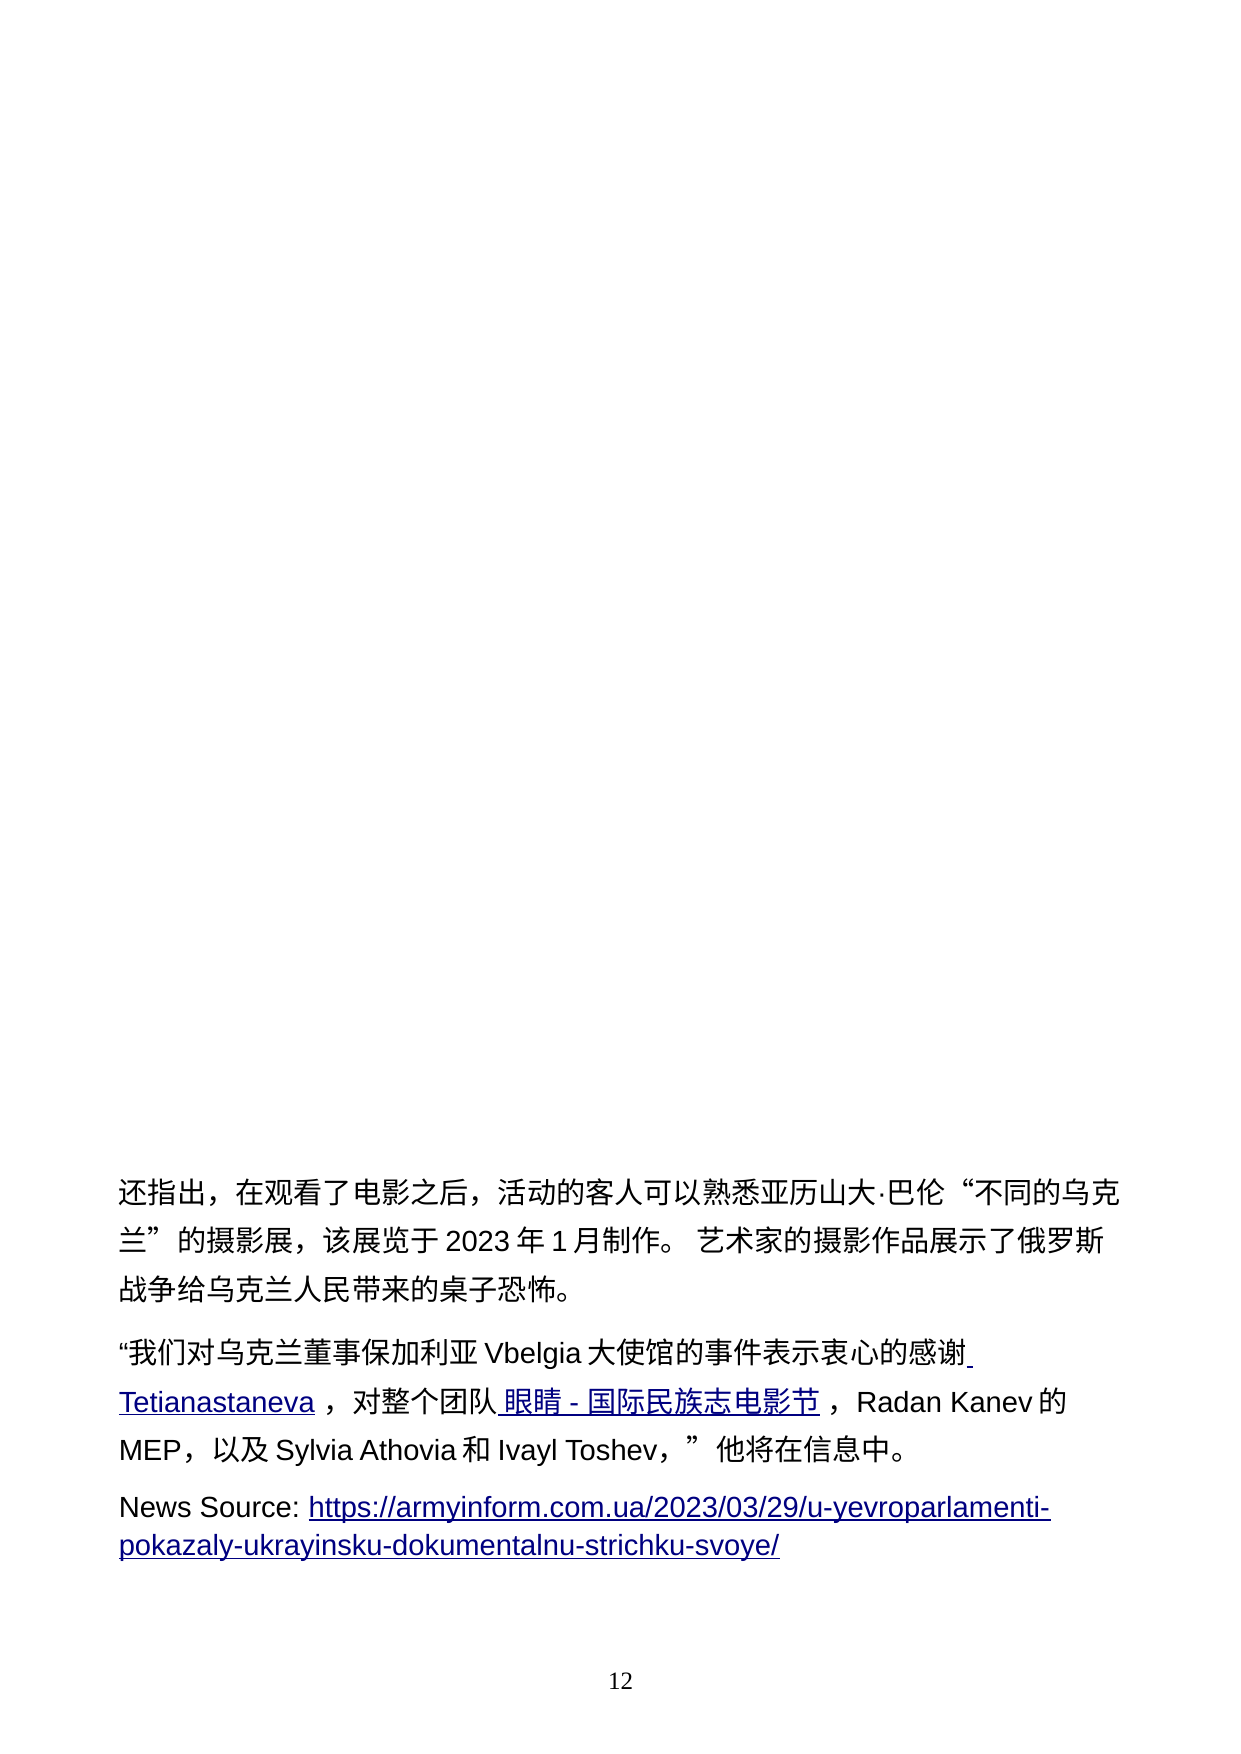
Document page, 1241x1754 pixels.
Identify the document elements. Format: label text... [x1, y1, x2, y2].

text News Source: https://armyinform.com.ua/2023/03/29/u-yevroparlamenti-pokazaly-ukrayinsku-dokumentalnu-strichku-svoye/ [118, 1490, 1122, 1562]
text 还指出，在观看了电影之后，活动的客人可以熟悉亚历山大·巴伦“不同的乌克兰”的摄影展，该展览于2023年1月制作。 艺术家的摄影作品展示了俄罗斯战争给乌克兰人民带来的桌子恐怖。 [118, 118, 1122, 1309]
text “我们对乌克兰董事保加利亚Vbelgia大使馆的事件表示衷心的感谢 Tetianastaneva ，对整个团队 眼睛 - 国际民族志电影节 ，Radan Kanev的MEP，以及Sylvia Athovia和Ivayl Toshev，”他将在信息中。 [118, 1330, 1122, 1469]
